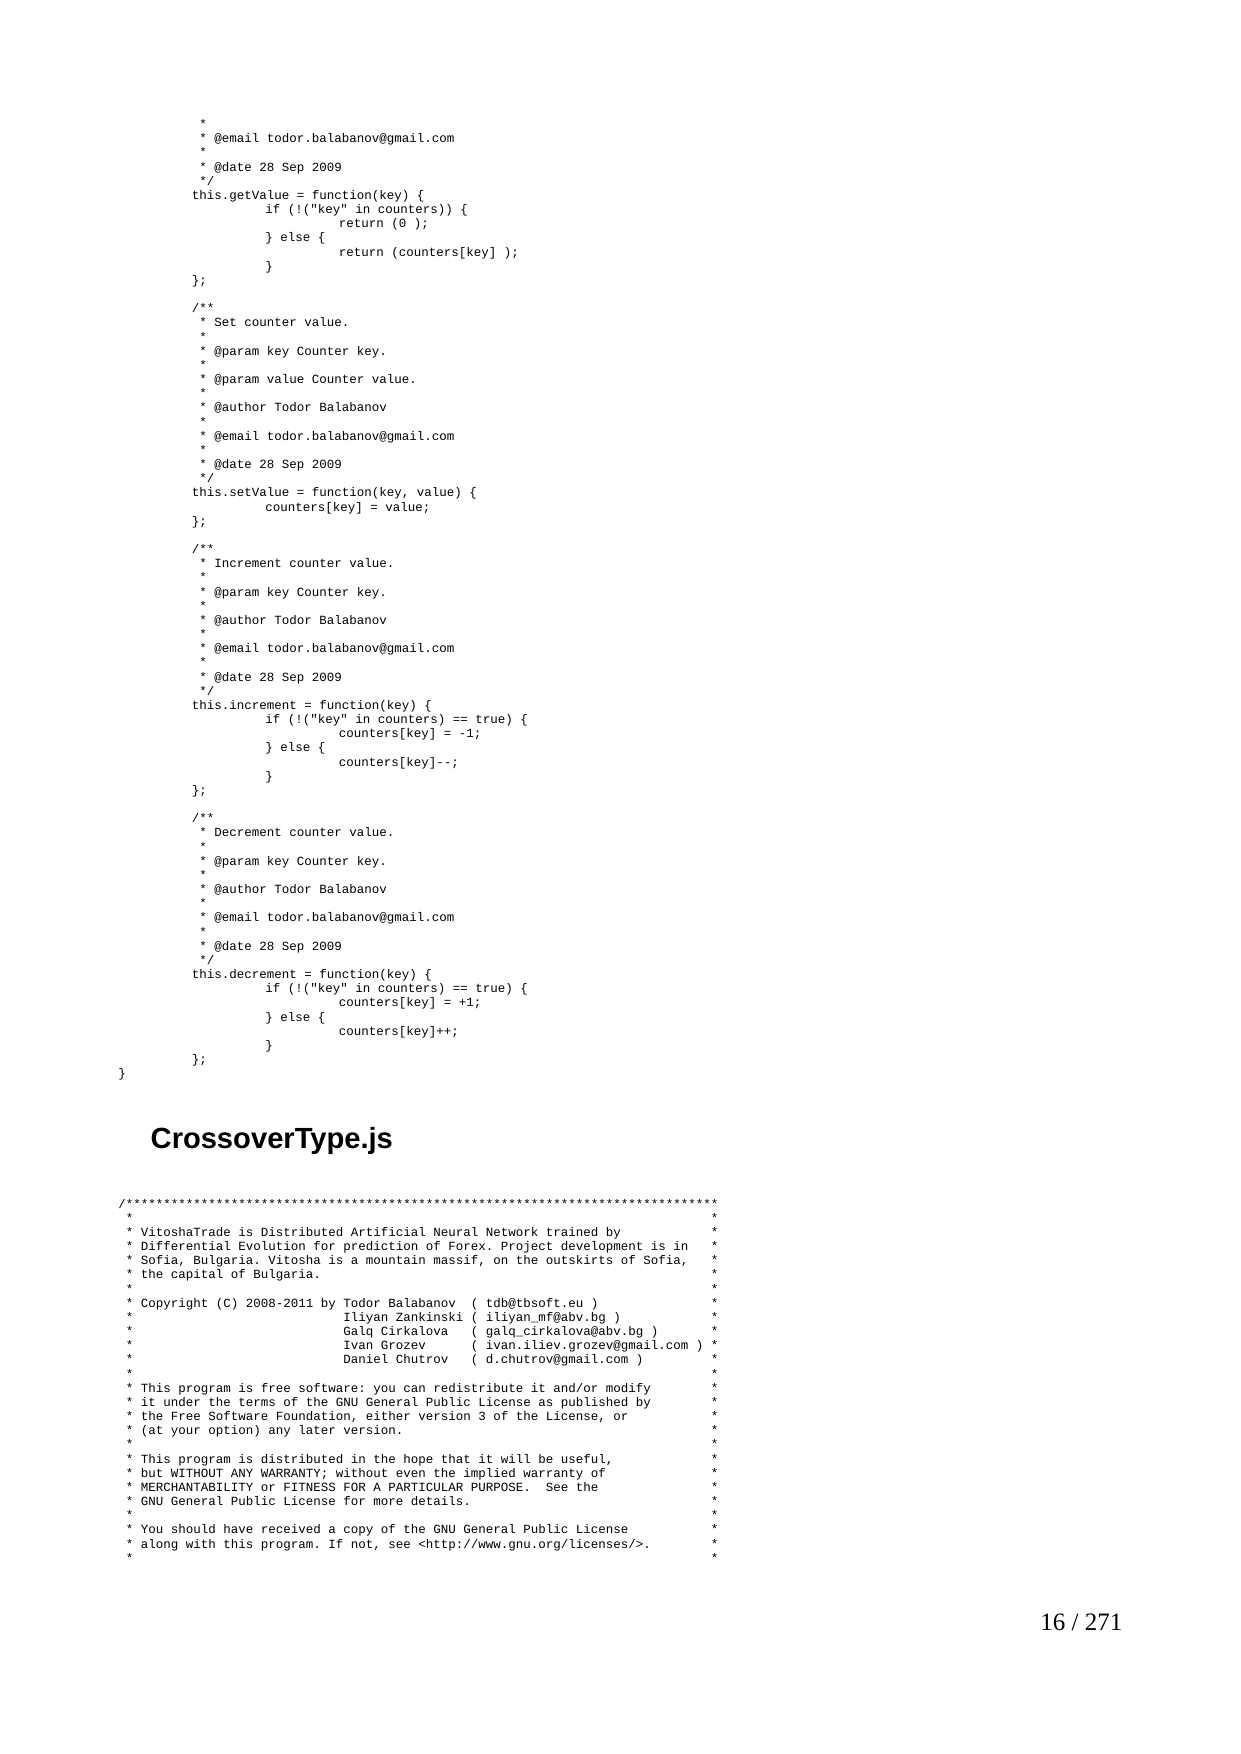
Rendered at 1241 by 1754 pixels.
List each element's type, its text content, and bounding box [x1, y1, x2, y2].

text * @param key Counter key. [118, 855, 1122, 869]
subtitle CrossoverType.js [118, 1121, 1122, 1154]
text * Decrement counter value. [118, 826, 1122, 841]
text * @email todor.balabanov@gmail.com [118, 911, 1122, 926]
text * * [118, 1438, 1122, 1453]
text if (!("key" in counters)) { [118, 203, 1122, 217]
text * Set counter value. [118, 316, 1122, 331]
text }; [118, 1053, 1122, 1067]
text * (at your option) any later version. * [118, 1424, 1122, 1438]
text * @param key Counter key. [118, 345, 1122, 359]
text * VitoshaTrade is Distributed Artificial Neural Network trained by * [118, 1226, 1122, 1240]
text */ [118, 954, 1122, 968]
text /** [118, 543, 1122, 557]
text * [118, 146, 1122, 161]
text * Differential Evolution for prediction of Forex. Project development is in * [118, 1240, 1122, 1254]
text counters[key] = value; [118, 501, 1122, 515]
text * it under the terms of the GNU General Public License as published by * [118, 1396, 1122, 1410]
text */ [118, 685, 1122, 699]
text } [118, 260, 1122, 274]
text * @date 28 Sep 2009 [118, 940, 1122, 954]
text }; [118, 274, 1122, 288]
text if (!("key" in counters) == true) { [118, 713, 1122, 727]
text * * [118, 1552, 1122, 1566]
text * GNU General Public License for more details. * [118, 1495, 1122, 1509]
text */ [118, 472, 1122, 486]
text * Increment counter value. [118, 557, 1122, 571]
text * [118, 869, 1122, 883]
text * [118, 841, 1122, 855]
text * @author Todor Balabanov [118, 883, 1122, 897]
text this.decrement = function(key) { [118, 968, 1122, 982]
text * [118, 444, 1122, 458]
text * [118, 387, 1122, 401]
text * @param value Counter value. [118, 373, 1122, 387]
text * [118, 331, 1122, 345]
text * * [118, 1283, 1122, 1297]
text } else { [118, 741, 1122, 756]
text }; [118, 515, 1122, 529]
text * @author Todor Balabanov [118, 401, 1122, 416]
text * Galq Cirkalova ( galq_cirkalova@abv.bg ) * [118, 1325, 1122, 1339]
text } [118, 1039, 1122, 1053]
text counters[key]--; [118, 756, 1122, 770]
text counters[key] = -1; [118, 727, 1122, 741]
text * @date 28 Sep 2009 [118, 161, 1122, 175]
text this.setValue = function(key, value) { [118, 486, 1122, 501]
text if (!("key" in counters) == true) { [118, 982, 1122, 996]
text this.getValue = function(key) { [118, 189, 1122, 203]
text * [118, 600, 1122, 614]
text * [118, 571, 1122, 586]
text counters[key] = +1; [118, 996, 1122, 1011]
text * @param key Counter key. [118, 586, 1122, 600]
text } [118, 1067, 1122, 1081]
text * @date 28 Sep 2009 [118, 458, 1122, 472]
text * along with this program. If not, see <http://www.gnu.org/licenses/>. * [118, 1538, 1122, 1552]
text * @email todor.balabanov@gmail.com [118, 132, 1122, 146]
text * This program is free software: you can redistribute it and/or modify * [118, 1382, 1122, 1396]
text * @date 28 Sep 2009 [118, 671, 1122, 685]
text } else { [118, 231, 1122, 246]
text * Iliyan Zankinski ( iliyan_mf@abv.bg ) * [118, 1311, 1122, 1325]
text * the Free Software Foundation, either version 3 of the License, or * [118, 1410, 1122, 1424]
text }; [118, 784, 1122, 798]
text * the capital of Bulgaria. * [118, 1268, 1122, 1283]
text return (counters[key] ); [118, 246, 1122, 260]
text * You should have received a copy of the GNU General Public License * [118, 1523, 1122, 1538]
text counters[key]++; [118, 1025, 1122, 1039]
text * Copyright (C) 2008-2011 by Todor Balabanov ( tdb@tbsoft.eu ) * [118, 1297, 1122, 1311]
text return (0 ); [118, 217, 1122, 231]
text this.increment = function(key) { [118, 699, 1122, 713]
text */ [118, 175, 1122, 189]
text * [118, 926, 1122, 940]
text * but WITHOUT ANY WARRANTY; without even the implied warranty of * [118, 1467, 1122, 1481]
text * [118, 897, 1122, 911]
text * @email todor.balabanov@gmail.com [118, 430, 1122, 444]
text * [118, 416, 1122, 430]
text * * [118, 1368, 1122, 1382]
text * [118, 656, 1122, 671]
text * * [118, 1509, 1122, 1523]
text * [118, 628, 1122, 642]
text * This program is distributed in the hope that it will be useful, * [118, 1453, 1122, 1467]
text * @author Todor Balabanov [118, 614, 1122, 628]
text * Sofia, Bulgaria. Vitosha is a mountain massif, on the outskirts of Sofia, * [118, 1254, 1122, 1268]
text * * [118, 1212, 1122, 1226]
text * Ivan Grozev ( ivan.iliev.grozev@gmail.com ) * [118, 1339, 1122, 1353]
text /** [118, 812, 1122, 826]
text } else { [118, 1011, 1122, 1025]
text } [118, 770, 1122, 784]
text * [118, 118, 1122, 132]
text * [118, 359, 1122, 373]
text /** [118, 302, 1122, 316]
text * MERCHANTABILITY or FITNESS FOR A PARTICULAR PURPOSE. See the * [118, 1481, 1122, 1495]
text * @email todor.balabanov@gmail.com [118, 642, 1122, 656]
text /******************************************************************************* [118, 1198, 1122, 1212]
text * Daniel Chutrov ( d.chutrov@gmail.com ) * [118, 1353, 1122, 1368]
